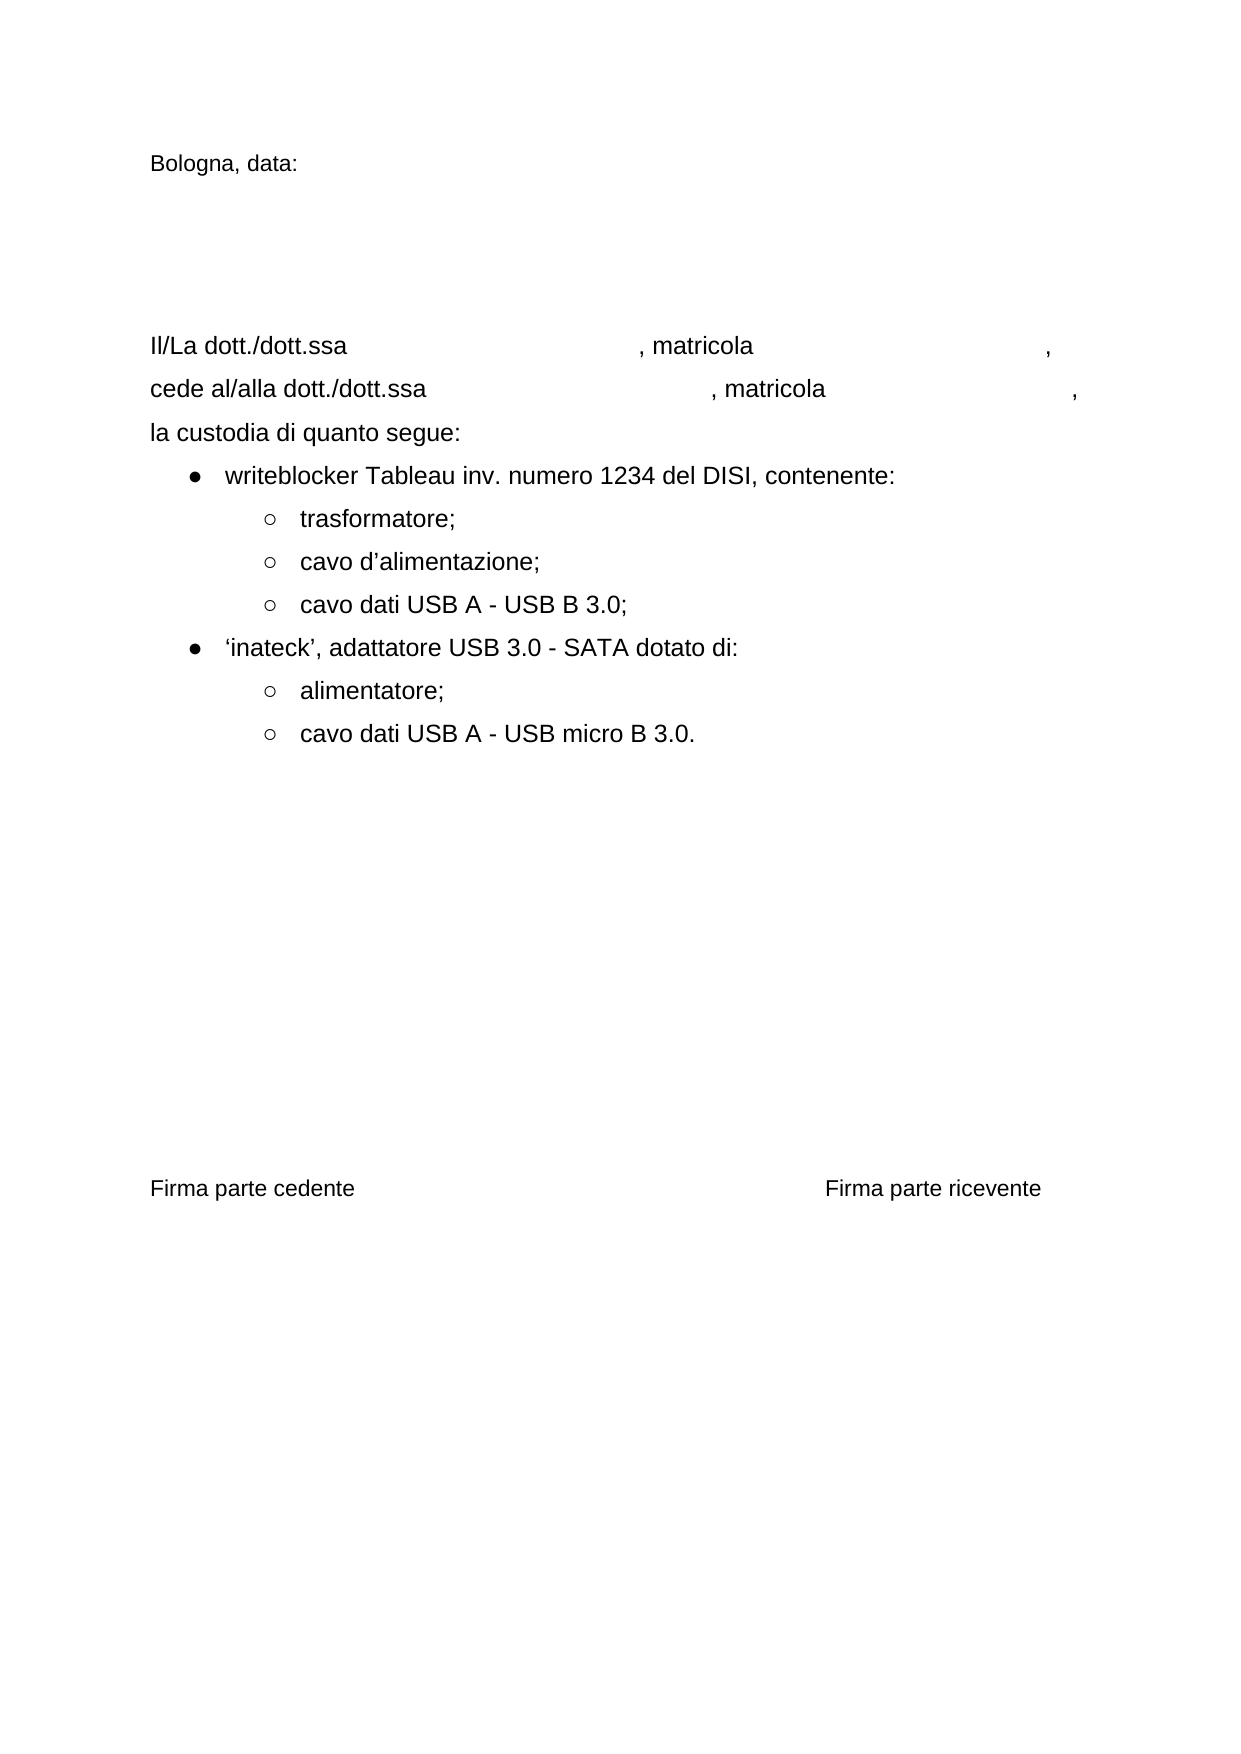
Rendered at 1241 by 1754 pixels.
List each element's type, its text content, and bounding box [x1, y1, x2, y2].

list trasformatore; [262, 504, 1090, 532]
list cavo dati USB A - USB B 3.0; [262, 590, 1090, 619]
list cavo d’alimentazione; [262, 547, 1090, 576]
text Il/La dott./dott.ssa , matricola , cede al/alla dott./dott.ssa , matricola ccccccccccccccccccc, la custodia di quanto segue: [150, 331, 1090, 446]
list ‘inateck’, adattatore USB 3.0 - SATA dotato di: [187, 633, 1090, 662]
list writeblocker Tableau inv. numero 1234 del DISI, contenente: [187, 461, 1090, 489]
list alimentatore; [262, 676, 1090, 705]
text Firma parte cedente Firma parte ricevente [150, 1175, 1090, 1201]
list cavo dati USB A - USB micro B 3.0. [262, 719, 1090, 748]
text Bologna, data: [150, 150, 1090, 176]
